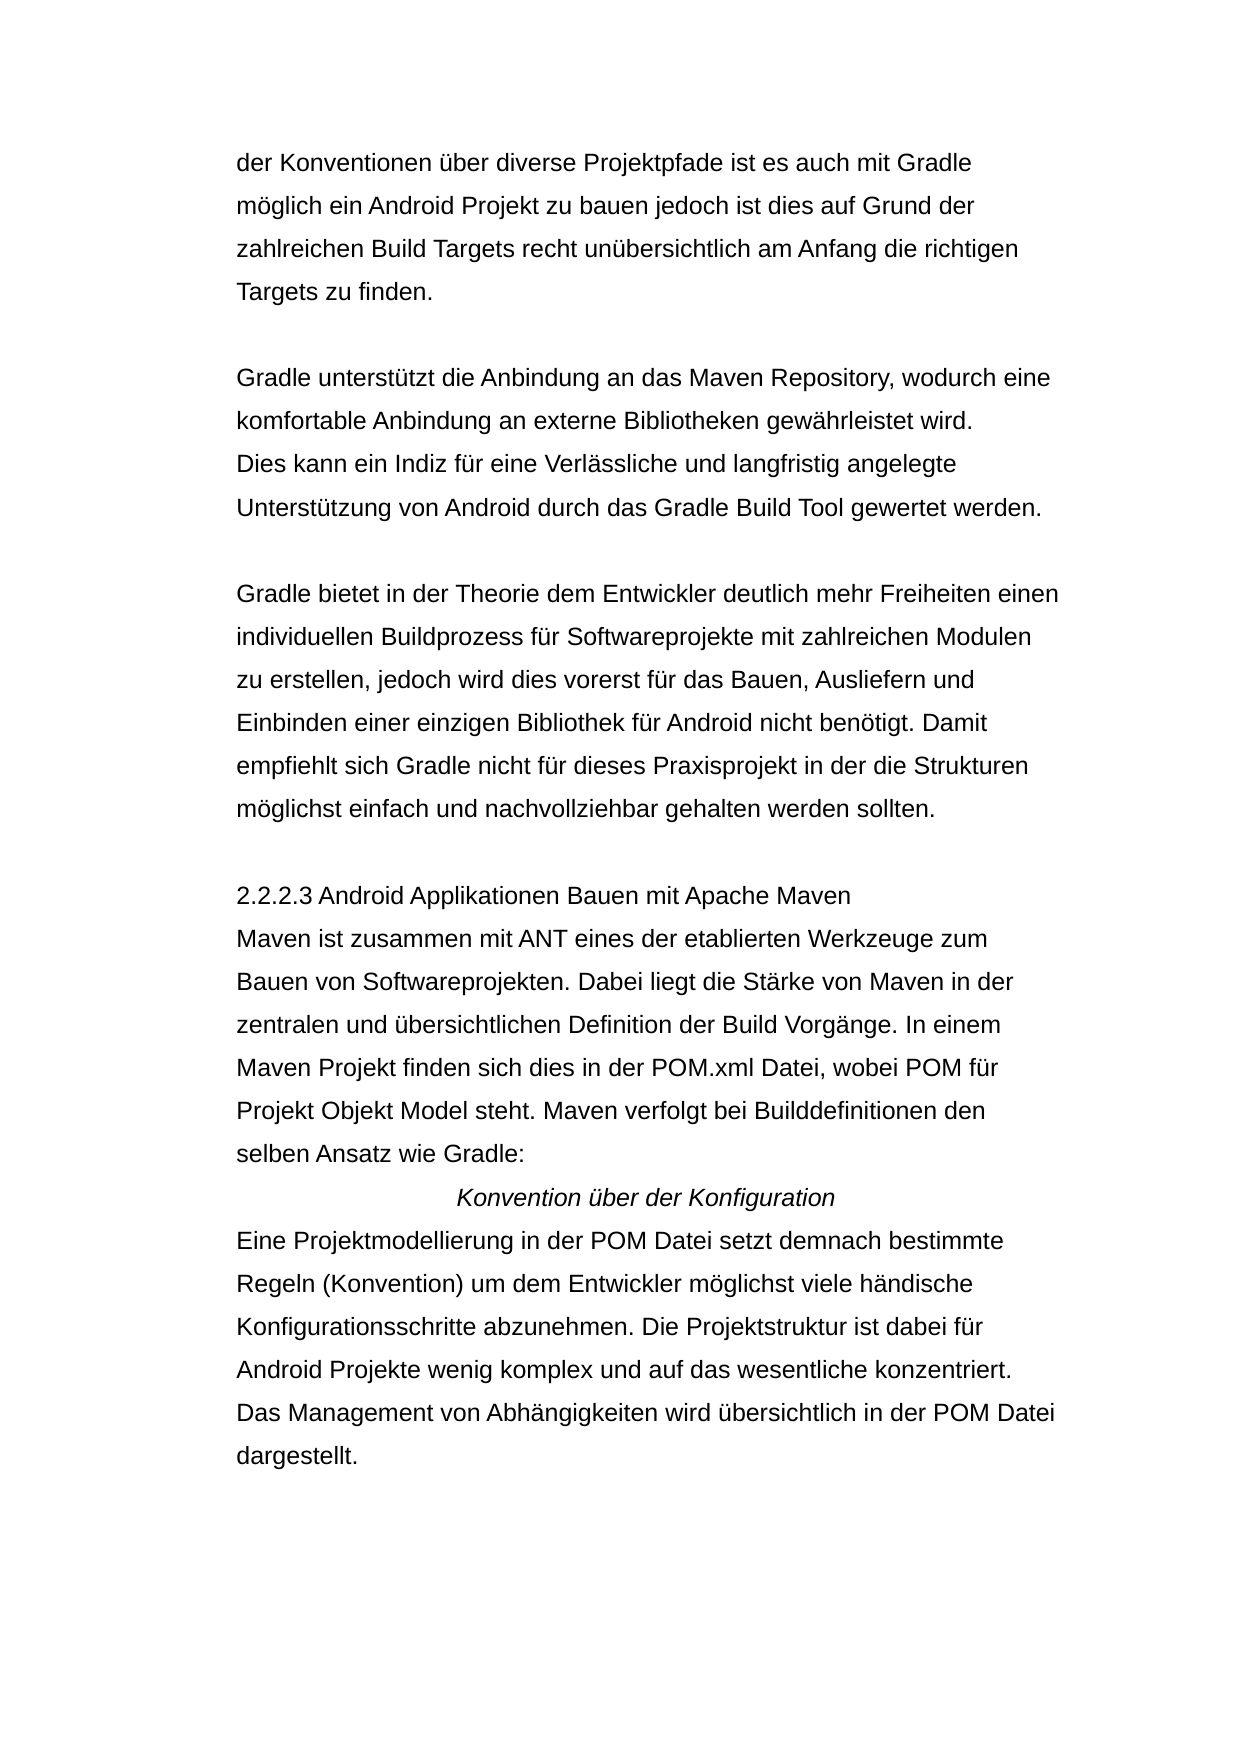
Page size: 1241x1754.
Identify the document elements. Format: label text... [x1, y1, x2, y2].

text 2.2.2.3 Android Applikationen Bauen mit Apache Maven [236, 881, 1063, 909]
text der Konventionen über diverse Projektpfade ist es auch mit Gradle möglich ein Android Projekt zu bauen jedoch ist dies auf Grund der zahlreichen Build Targets recht unübersichtlich am Anfang die richtigen Targets zu finden. [236, 148, 1063, 306]
text Dies kann ein Indiz für eine Verlässliche und langfristig angelegte Unterstützung von Android durch das Gradle Build Tool gewertet werden. [236, 449, 1063, 521]
text Gradle bietet in der Theorie dem Entwickler deutlich mehr Freiheiten einen individuellen Buildprozess für Softwareprojekte mit zahlreichen Modulen zu erstellen, jedoch wird dies vorerst für das Bauen, Ausliefern und Einbinden einer einzigen Bibliothek für Android nicht benötigt. Damit empfiehlt sich Gradle nicht für dieses Praxisprojekt in der die Strukturen möglichst einfach und nachvollziehbar gehalten werden sollten. [236, 579, 1063, 823]
text Gradle unterstützt die Anbindung an das Maven Repository, wodurch eine komfortable Anbindung an externe Bibliotheken gewährleistet wird. [236, 363, 1063, 435]
text Konvention über der Konfiguration [236, 1183, 1063, 1211]
text Maven ist zusammen mit ANT eines der etablierten Werkzeuge zum Bauen von Softwareprojekten. Dabei liegt die Stärke von Maven in der zentralen und übersichtlichen Definition der Build Vorgänge. In einem Maven Projekt finden sich dies in der POM.xml Datei, wobei POM für Projekt Objekt Model steht. Maven verfolgt bei Builddefinitionen den selben Ansatz wie Gradle: [236, 924, 1063, 1168]
text Eine Projektmodellierung in der POM Datei setzt demnach bestimmte Regeln (Konvention) um dem Entwickler möglichst viele händische Konfigurationsschritte abzunehmen. Die Projektstruktur ist dabei für Android Projekte wenig komplex und auf das wesentliche konzentriert. Das Management von Abhängigkeiten wird übersichtlich in der POM Datei dargestellt. [236, 1226, 1063, 1470]
